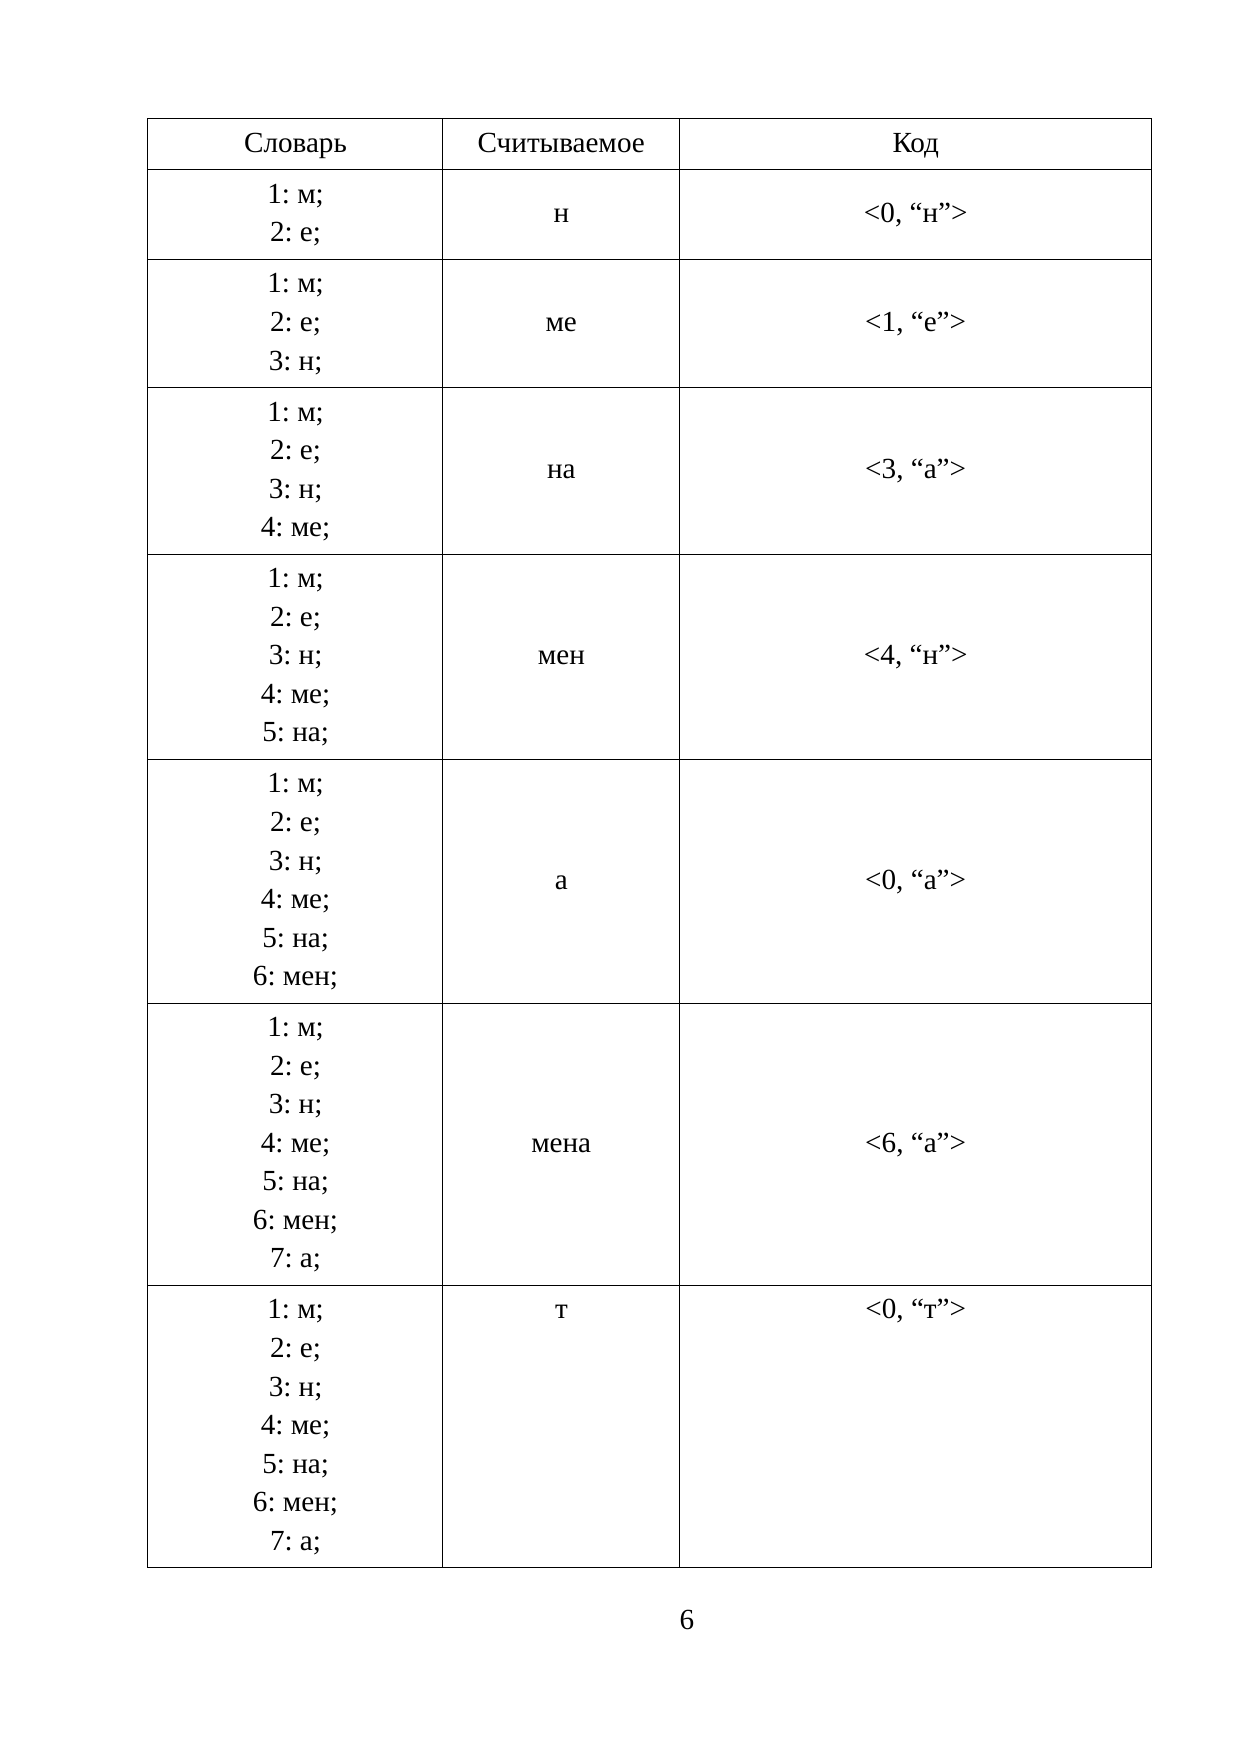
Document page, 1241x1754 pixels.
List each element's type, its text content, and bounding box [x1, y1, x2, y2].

table_cell <0, “н”> [680, 170, 1151, 259]
table_cell <0, “т”> [680, 1286, 1151, 1567]
table_cell н [443, 170, 679, 259]
table_header Код [680, 119, 1151, 169]
table_cell мен [443, 555, 679, 759]
table_cell <0, “а”> [680, 760, 1151, 1002]
table_cell а [443, 760, 679, 1002]
table_cell 1: м; 2: e; 3: н; 4: ме; 5: на; 6: мен; 7: а; [148, 1004, 442, 1285]
table_cell ме [443, 260, 679, 387]
table_cell <6, “а”> [680, 1004, 1151, 1285]
table_cell 1: м; 2: e; 3: н; 4: ме; 5: на; 6: мен; 7: а; [148, 1286, 442, 1567]
table_cell <4, “н”> [680, 555, 1151, 759]
table_cell 1: м; 2: e; 3: н; 4: ме; [148, 388, 442, 553]
table_header Словарь [148, 119, 442, 169]
table_cell 1: м; 2: e; 3: н; 4: ме; 5: на; [148, 555, 442, 759]
table_cell 1: м; 2: e; [148, 170, 442, 259]
table_cell т [443, 1286, 679, 1567]
table_cell мена [443, 1004, 679, 1285]
table_cell 1: м; 2: e; 3: н; [148, 260, 442, 387]
table_cell 1: м; 2: e; 3: н; 4: ме; 5: на; 6: мен; [148, 760, 442, 1002]
table_cell на [443, 388, 679, 553]
table_cell <1, “е”> [680, 260, 1151, 387]
table_cell <3, “а”> [680, 388, 1151, 553]
table_header Считываемое [443, 119, 679, 169]
